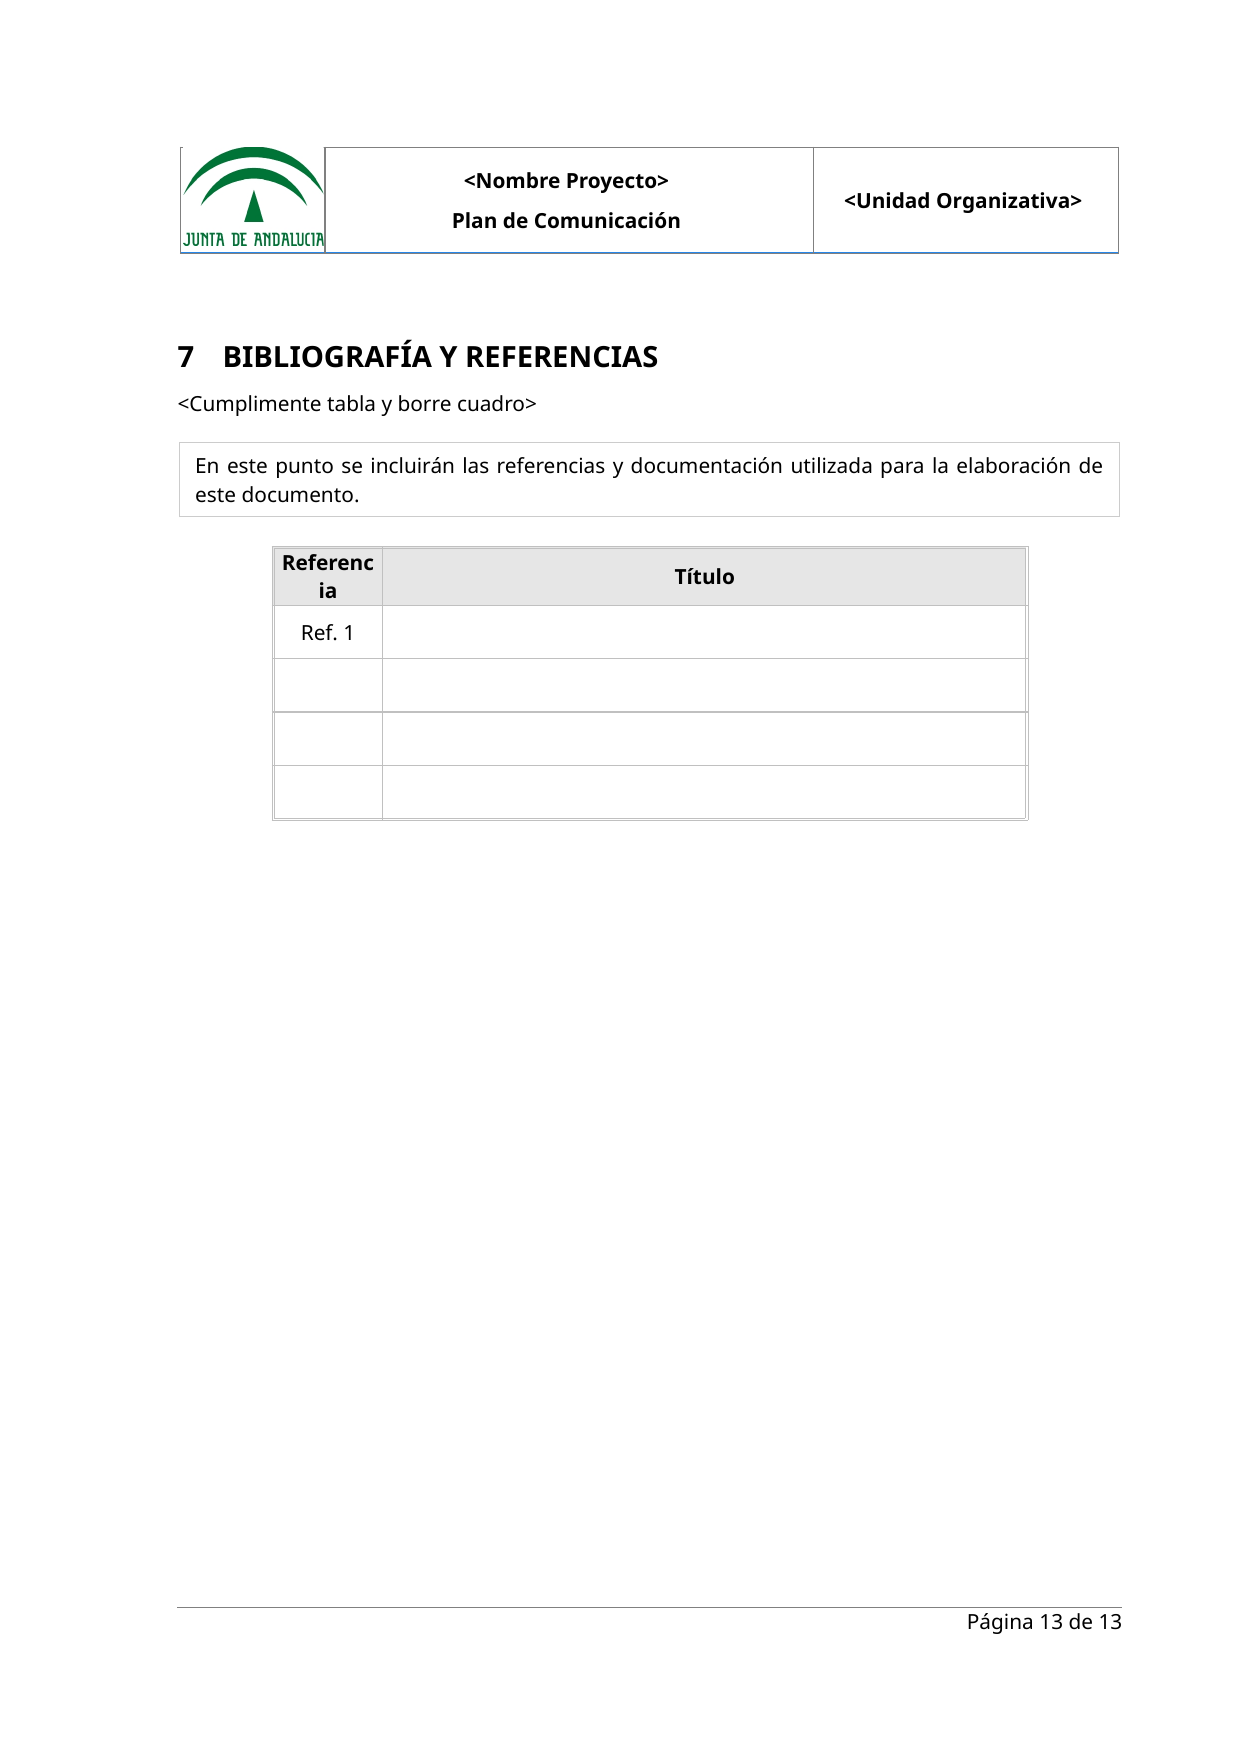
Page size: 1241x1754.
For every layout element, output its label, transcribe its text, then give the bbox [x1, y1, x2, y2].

picture [183, 147, 324, 246]
table_cell [275, 766, 382, 818]
subtitle BIBLIOGRAFÍA Y REFERENCIAS [177, 336, 1122, 376]
text <Cumplimente tabla y borre cuadro> [177, 389, 1122, 417]
table_cell [383, 713, 1025, 764]
table_cell [383, 606, 1025, 658]
table_cell [383, 766, 1025, 818]
table_header Referencia [275, 549, 382, 605]
table_cell [275, 659, 382, 711]
table_cell [383, 659, 1025, 711]
table_header Título [383, 549, 1025, 605]
table_cell Ref. 1 [275, 606, 382, 658]
text En este punto se incluirán las referencias y documentación utilizada para la elaboración de este documento. [195, 451, 1104, 508]
table_cell [275, 713, 382, 764]
